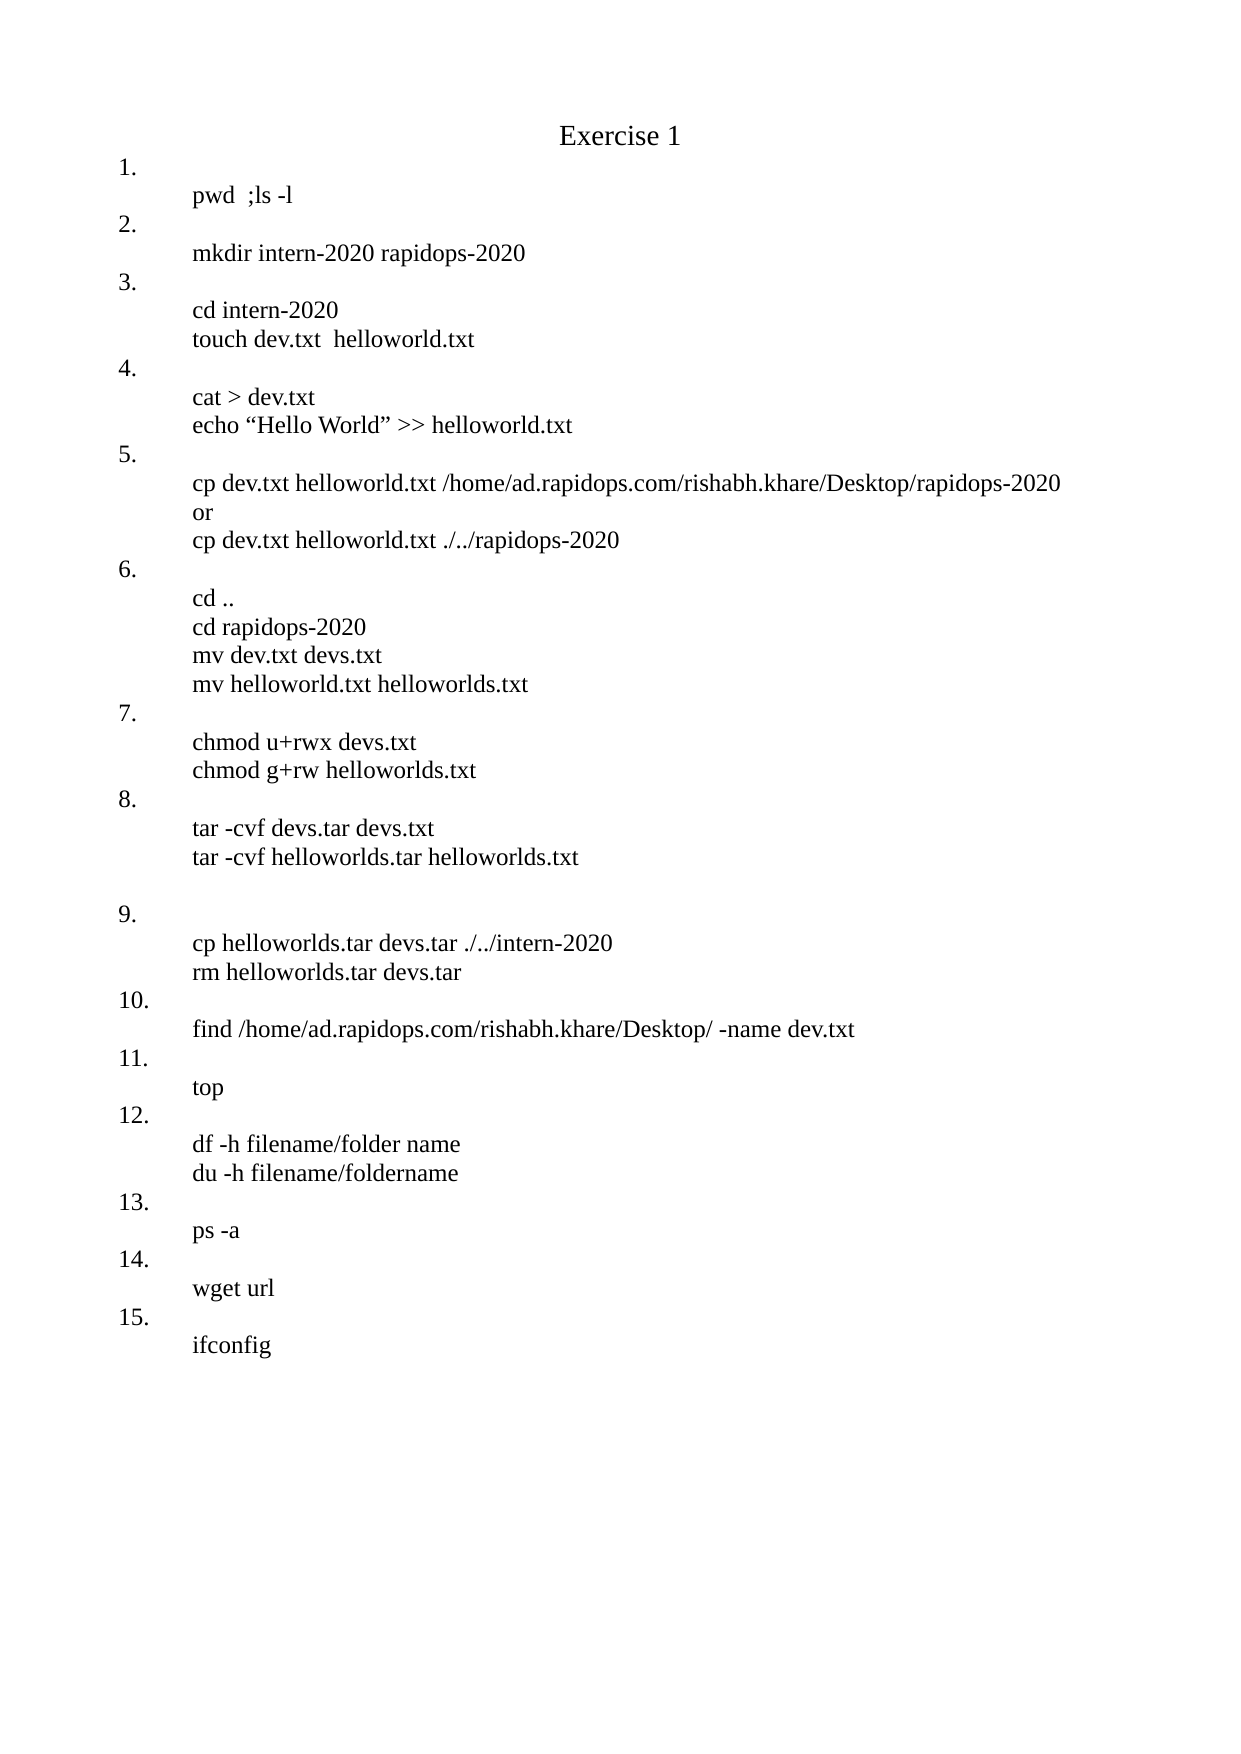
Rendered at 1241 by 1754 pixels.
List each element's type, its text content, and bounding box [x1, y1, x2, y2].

text find /home/ad.rapidops.com/rishabh.khare/Desktop/ -name dev.txt [118, 1014, 1122, 1043]
text 9. [118, 899, 1122, 928]
text mkdir intern-2020 rapidops-2020 [118, 238, 1122, 267]
text du -h filename/foldername [118, 1158, 1122, 1187]
text 4. [118, 353, 1122, 382]
text 10. [118, 985, 1122, 1014]
text 6. [118, 554, 1122, 583]
text cd .. [118, 583, 1122, 612]
text 2. [118, 209, 1122, 238]
text top [118, 1072, 1122, 1100]
text or [118, 497, 1122, 525]
text cat > dev.txt [118, 382, 1122, 410]
text chmod u+rwx devs.txt [118, 727, 1122, 755]
text mv dev.txt devs.txt [118, 640, 1122, 669]
text 11. [118, 1043, 1122, 1072]
text 8. [118, 784, 1122, 813]
text 3. [118, 267, 1122, 295]
text tar -cvf helloworlds.tar helloworlds.txt [118, 842, 1122, 870]
text ps -a [118, 1215, 1122, 1244]
text cp helloworlds.tar devs.tar ./../intern-2020 [118, 928, 1122, 957]
text mv helloworld.txt helloworlds.txt [118, 669, 1122, 698]
text chmod g+rw helloworlds.txt [118, 755, 1122, 784]
text 5. [118, 439, 1122, 468]
text cd intern-2020 [118, 295, 1122, 324]
text rm helloworlds.tar devs.tar [118, 957, 1122, 985]
text df -h filename/folder name [118, 1129, 1122, 1158]
text cd rapidops-2020 [118, 612, 1122, 640]
text 15. [118, 1302, 1122, 1330]
text 1. [118, 152, 1122, 180]
text cp dev.txt helloworld.txt /home/ad.rapidops.com/rishabh.khare/Desktop/rapidops-2020 [118, 468, 1122, 497]
text 14. [118, 1244, 1122, 1273]
text cp dev.txt helloworld.txt ./../rapidops-2020 [118, 525, 1122, 554]
text pwd ;ls -l [118, 180, 1122, 209]
text wget url [118, 1273, 1122, 1302]
text 7. [118, 698, 1122, 727]
text echo “Hello World” >> helloworld.txt [118, 410, 1122, 439]
text Exercise 1 [118, 118, 1122, 152]
text touch dev.txt helloworld.txt [118, 324, 1122, 353]
text ifconfig [118, 1330, 1122, 1359]
text 12. [118, 1100, 1122, 1129]
text 13. [118, 1187, 1122, 1215]
text tar -cvf devs.tar devs.txt [118, 813, 1122, 842]
